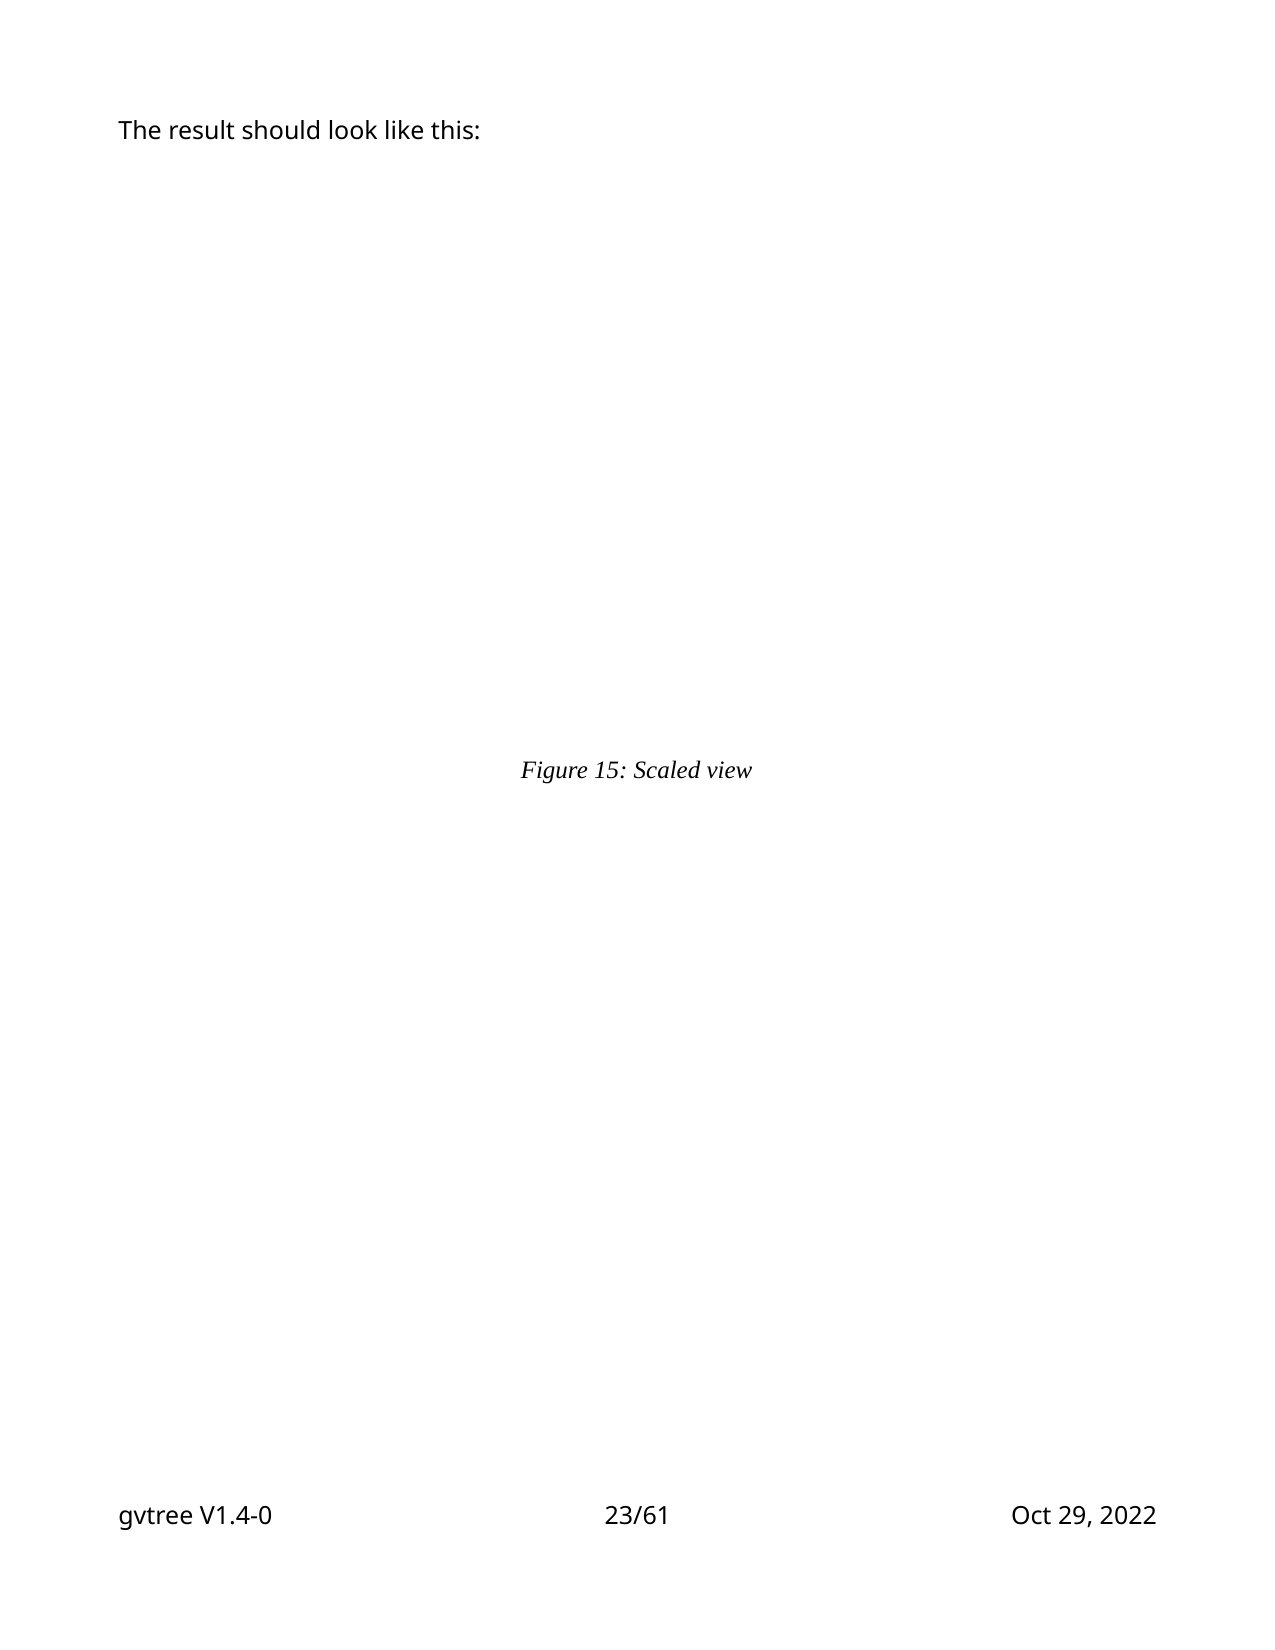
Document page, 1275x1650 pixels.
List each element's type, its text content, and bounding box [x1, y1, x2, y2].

text The result should look like this: [118, 118, 1157, 144]
text Figure 15: Scaled view [240, 172, 1035, 783]
